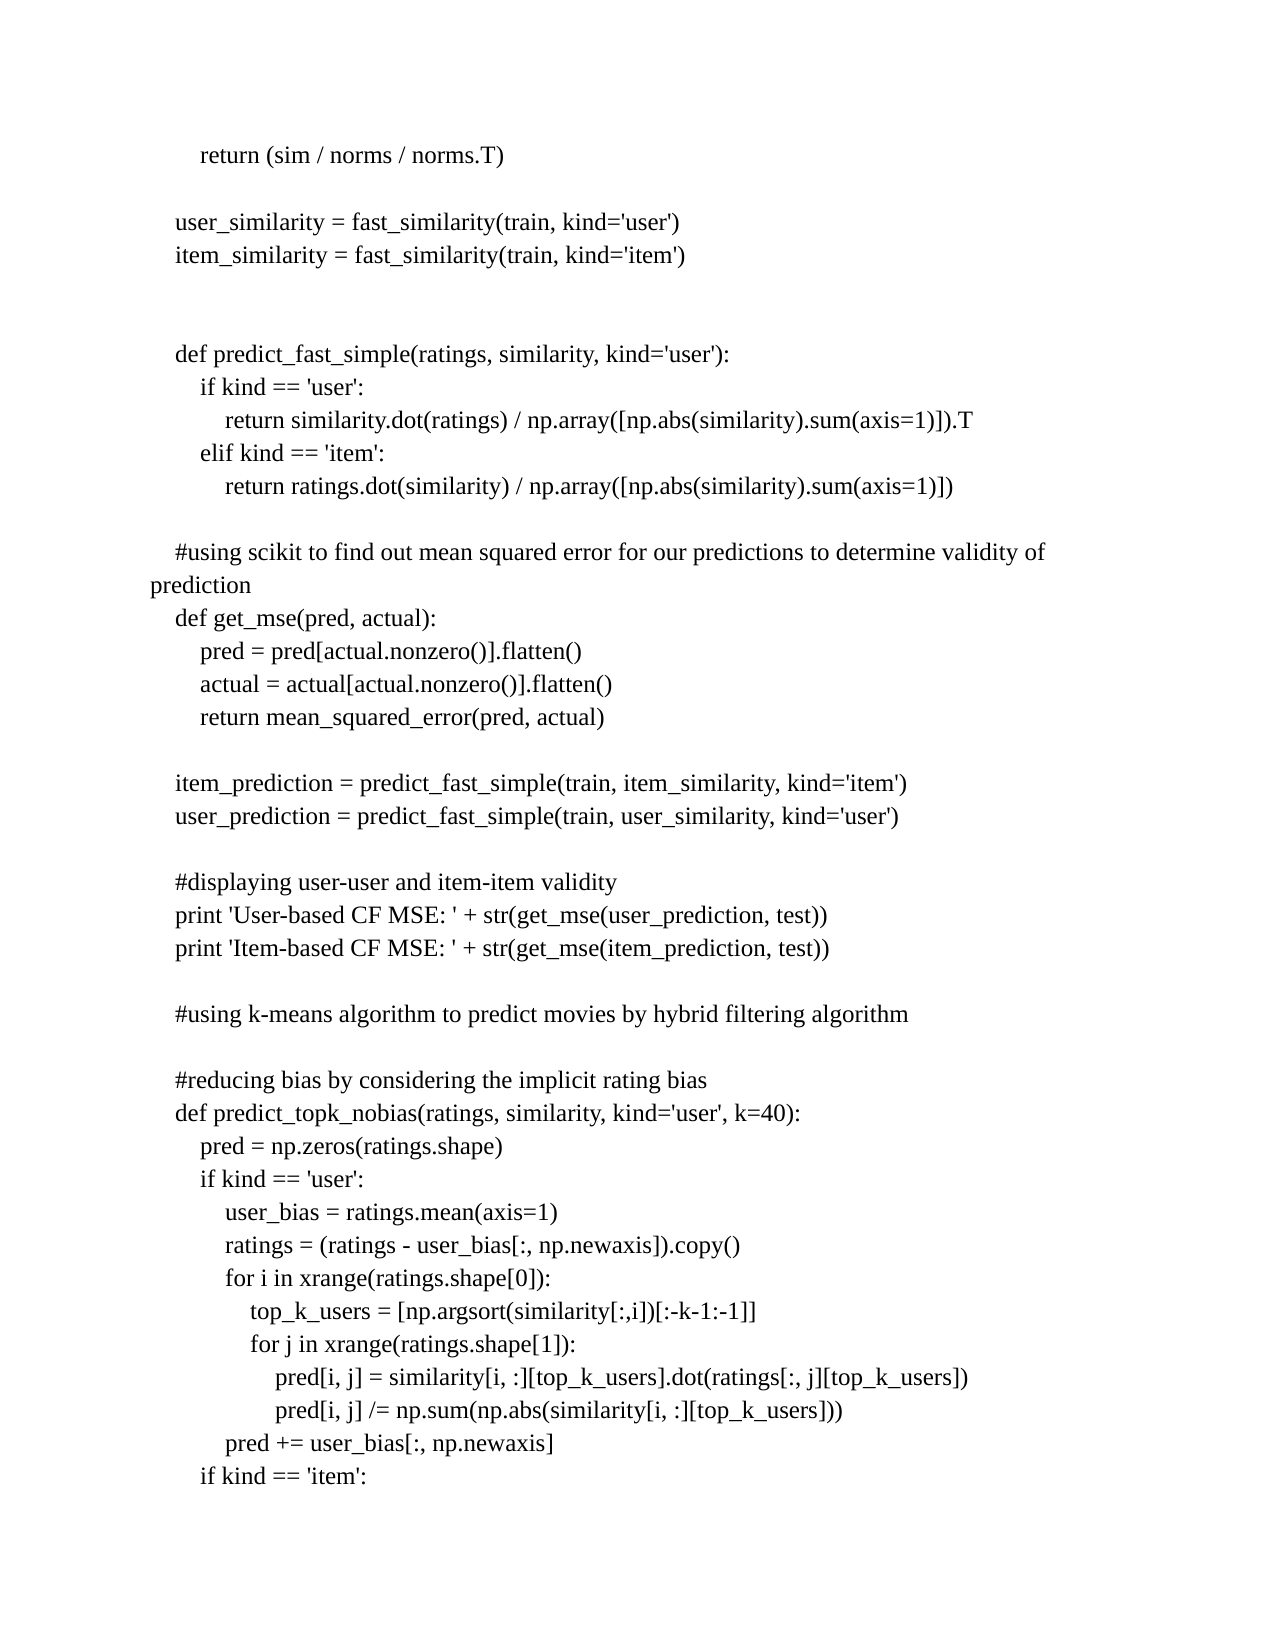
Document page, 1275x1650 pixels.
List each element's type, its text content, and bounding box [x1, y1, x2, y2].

text if kind == 'user': [150, 1164, 1125, 1193]
text #displaying user-user and item-item validity [150, 867, 1125, 896]
text ratings = (ratings - user_bias[:, np.newaxis]).copy() [150, 1230, 1125, 1259]
text return mean_squared_error(pred, actual) [150, 702, 1125, 731]
text item_prediction = predict_fast_simple(train, item_similarity, kind='item') [150, 768, 1125, 797]
text user_bias = ratings.mean(axis=1) [150, 1197, 1125, 1226]
text elif kind == 'item': [150, 438, 1125, 467]
text if kind == 'user': [150, 372, 1125, 401]
text #using k-means algorithm to predict movies by hybrid filtering algorithm [150, 999, 1125, 1028]
text if kind == 'item': [150, 1461, 1125, 1490]
text def get_mse(pred, actual): [150, 603, 1125, 632]
text for i in xrange(ratings.shape[0]): [150, 1263, 1125, 1292]
text item_similarity = fast_similarity(train, kind='item') [150, 240, 1125, 268]
text actual = actual[actual.nonzero()].flatten() [150, 669, 1125, 698]
text pred = pred[actual.nonzero()].flatten() [150, 636, 1125, 665]
text pred = np.zeros(ratings.shape) [150, 1131, 1125, 1160]
text pred[i, j] /= np.sum(np.abs(similarity[i, :][top_k_users])) [150, 1395, 1125, 1424]
text #reducing bias by considering the implicit rating bias [150, 1065, 1125, 1094]
text pred[i, j] = similarity[i, :][top_k_users].dot(ratings[:, j][top_k_users]) [150, 1362, 1125, 1391]
text #using scikit to find out mean squared error for our predictions to determine validity of prediction [150, 537, 1125, 599]
text top_k_users = [np.argsort(similarity[:,i])[:-k-1:-1]] [150, 1296, 1125, 1325]
text def predict_topk_nobias(ratings, similarity, kind='user', k=40): [150, 1098, 1125, 1127]
text return (sim / norms / norms.T) [150, 141, 1125, 169]
text for j in xrange(ratings.shape[1]): [150, 1329, 1125, 1358]
text return ratings.dot(similarity) / np.array([np.abs(similarity).sum(axis=1)]) [150, 471, 1125, 499]
text print 'Item-based CF MSE: ' + str(get_mse(item_prediction, test)) [150, 933, 1125, 962]
text user_prediction = predict_fast_simple(train, user_similarity, kind='user') [150, 801, 1125, 830]
text def predict_fast_simple(ratings, similarity, kind='user'): [150, 339, 1125, 367]
text pred += user_bias[:, np.newaxis] [150, 1428, 1125, 1457]
text return similarity.dot(ratings) / np.array([np.abs(similarity).sum(axis=1)]).T [150, 405, 1125, 433]
text user_similarity = fast_similarity(train, kind='user') [150, 207, 1125, 235]
text print 'User-based CF MSE: ' + str(get_mse(user_prediction, test)) [150, 900, 1125, 929]
